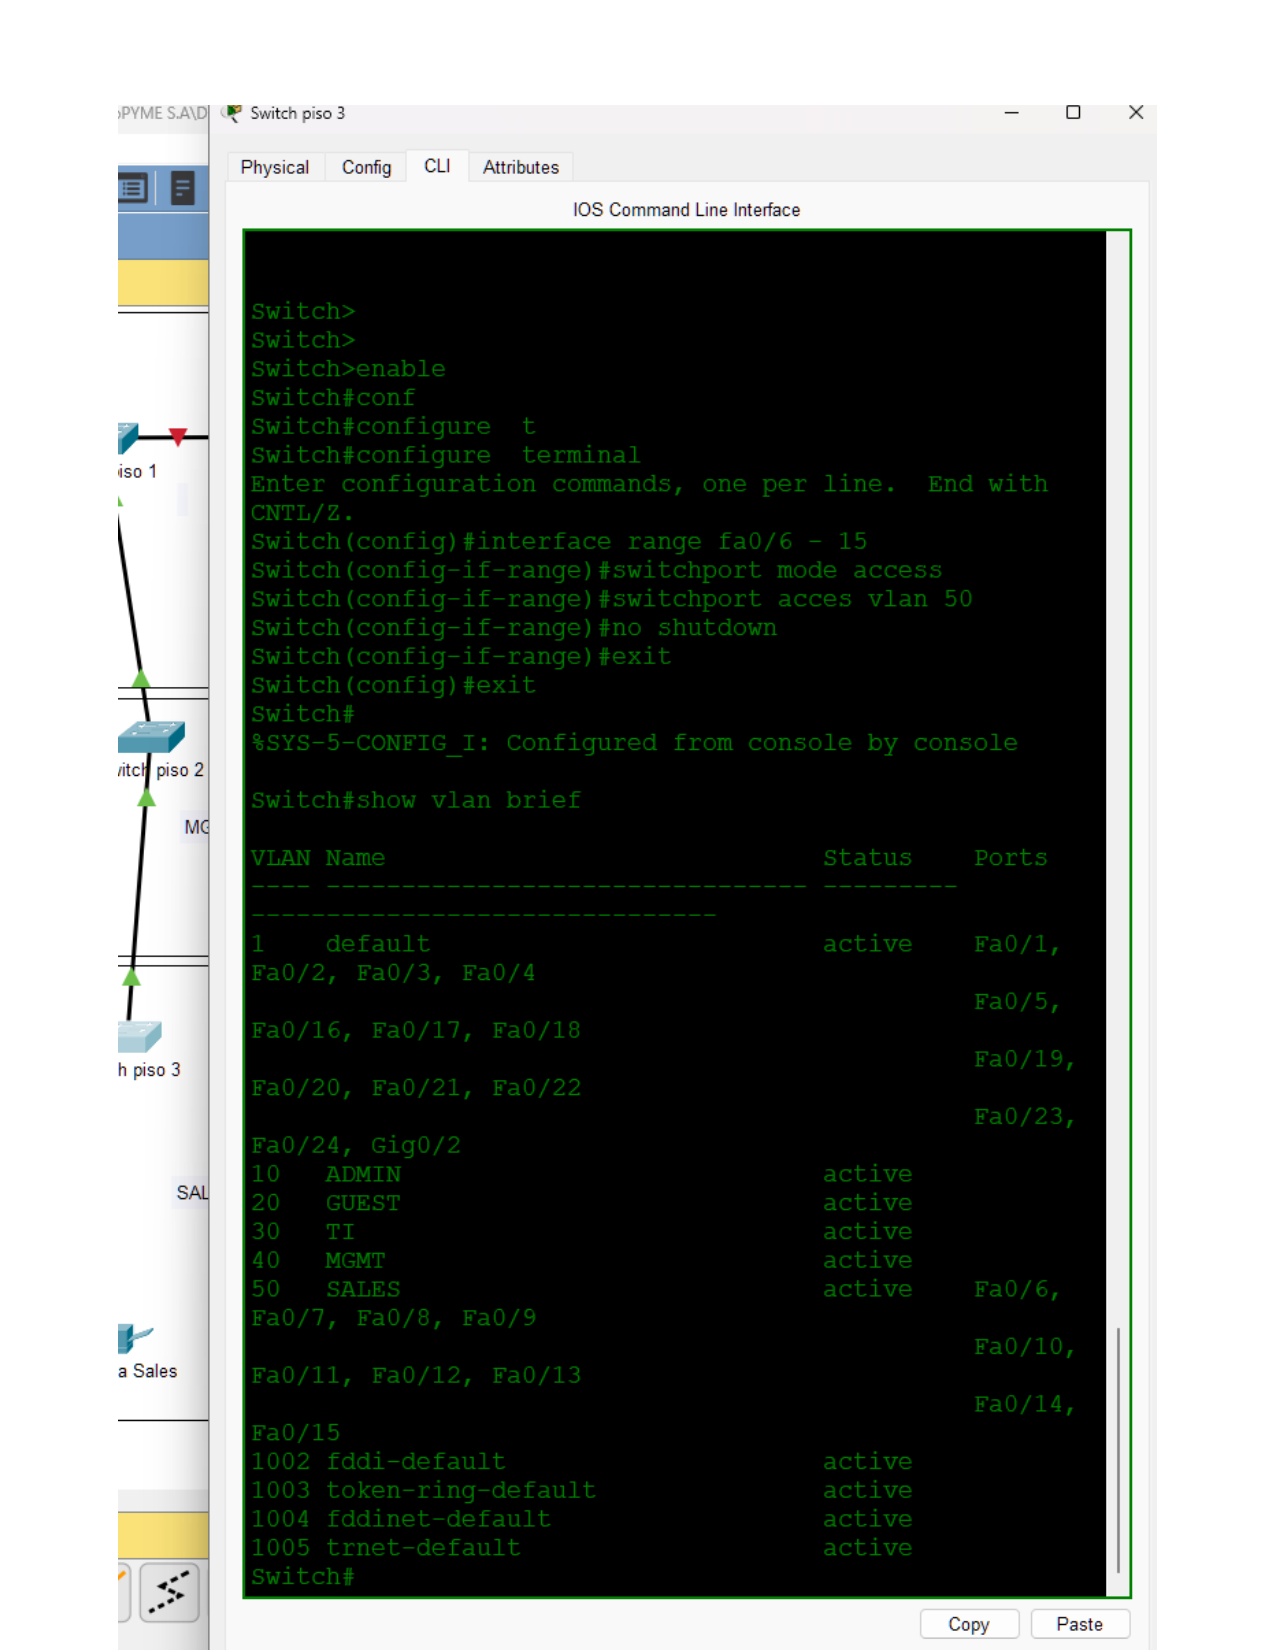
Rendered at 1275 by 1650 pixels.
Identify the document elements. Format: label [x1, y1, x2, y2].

picture [118, 105, 1157, 1650]
